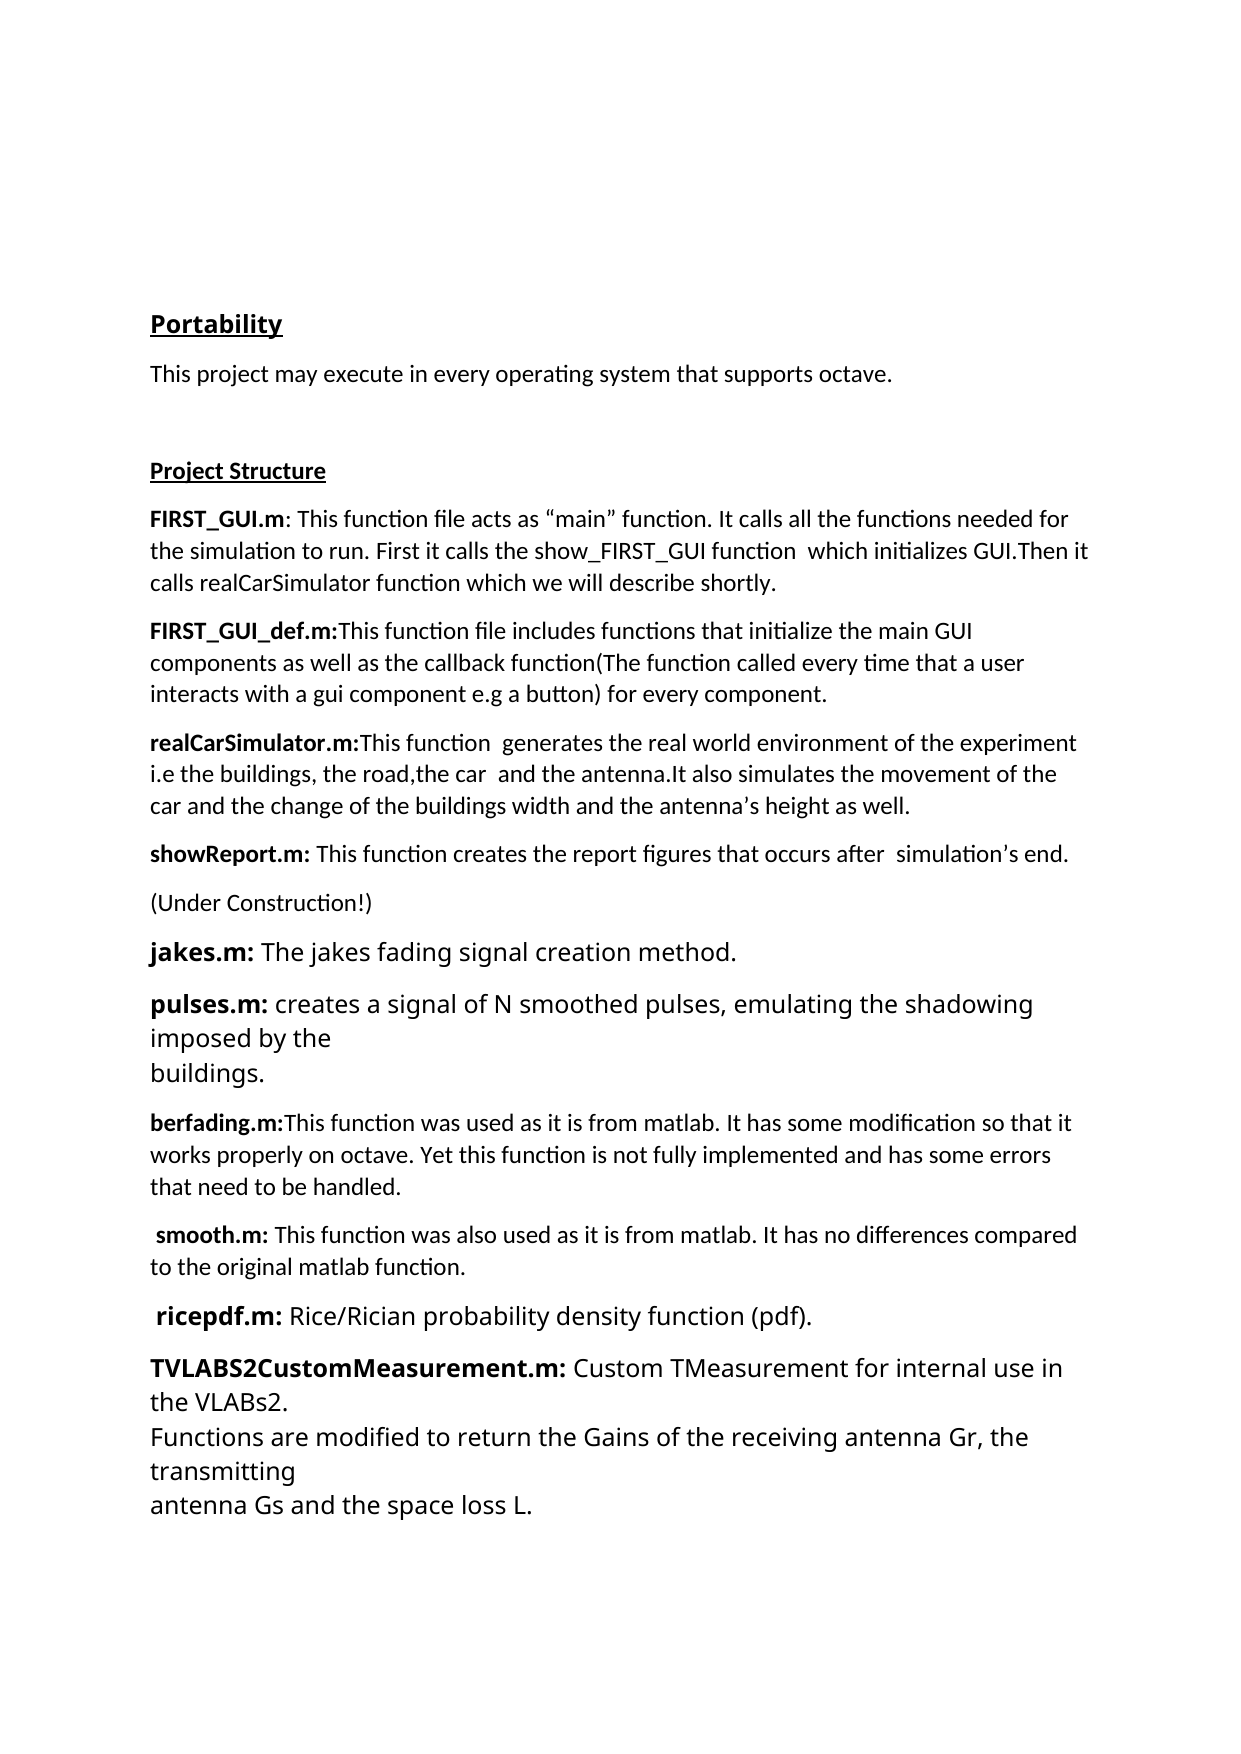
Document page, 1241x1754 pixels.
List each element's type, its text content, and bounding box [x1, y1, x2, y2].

text berfading.m:This function was used as it is from matlab. It has some modification so that it works properly on octave. Yet this function is not fully implemented and has some errors that need to be handled. [150, 1107, 1090, 1201]
text FIRST_GUI_def.m:This function file includes functions that initialize the main GUI components as well as the callback function(The function called every time that a user interacts with a gui component e.g a button) for every component. [150, 615, 1090, 709]
text Project Structure [150, 455, 1090, 486]
text FIRST_GUI.m: This function file acts as “main” function. It calls all the functions needed for the simulation to run. First it calls the show_FIRST_GUI function which initializes GUI.Then it calls realCarSimulator function which we will describe shortly. [150, 503, 1090, 597]
text pulses.m: creates a signal of N smoothed pulses, emulating the shadowing imposed by the [150, 987, 1090, 1055]
text (Under Construction!) [150, 887, 1090, 917]
text This project may execute in every operating system that supports octave. [150, 358, 1090, 389]
text realCarSimulator.m:This function generates the real world environment of the experiment i.e the buildings, the road,the car and the antenna.It also simulates the movement of the car and the change of the buildings width and the antenna’s height as well. [150, 727, 1090, 821]
text Functions are modified to return the Gains of the receiving antenna Gr, the transmitting [150, 1419, 1090, 1487]
text ricepdf.m: Rice/Rician probability density function (pdf). [150, 1299, 1090, 1333]
text Portability [150, 306, 1090, 340]
text smooth.m: This function was also used as it is from matlab. It has no differences compared to the original matlab function. [150, 1219, 1090, 1281]
text showReport.m: This function creates the report figures that occurs after simulation’s end. [150, 838, 1090, 869]
text buildings. [150, 1055, 1090, 1089]
text jakes.m: The jakes fading signal creation method. [150, 935, 1090, 969]
text antenna Gs and the space loss L. [150, 1487, 1090, 1521]
text TVLABS2CustomMeasurement.m: Custom TMeasurement for internal use in the VLABs2. [150, 1351, 1090, 1419]
